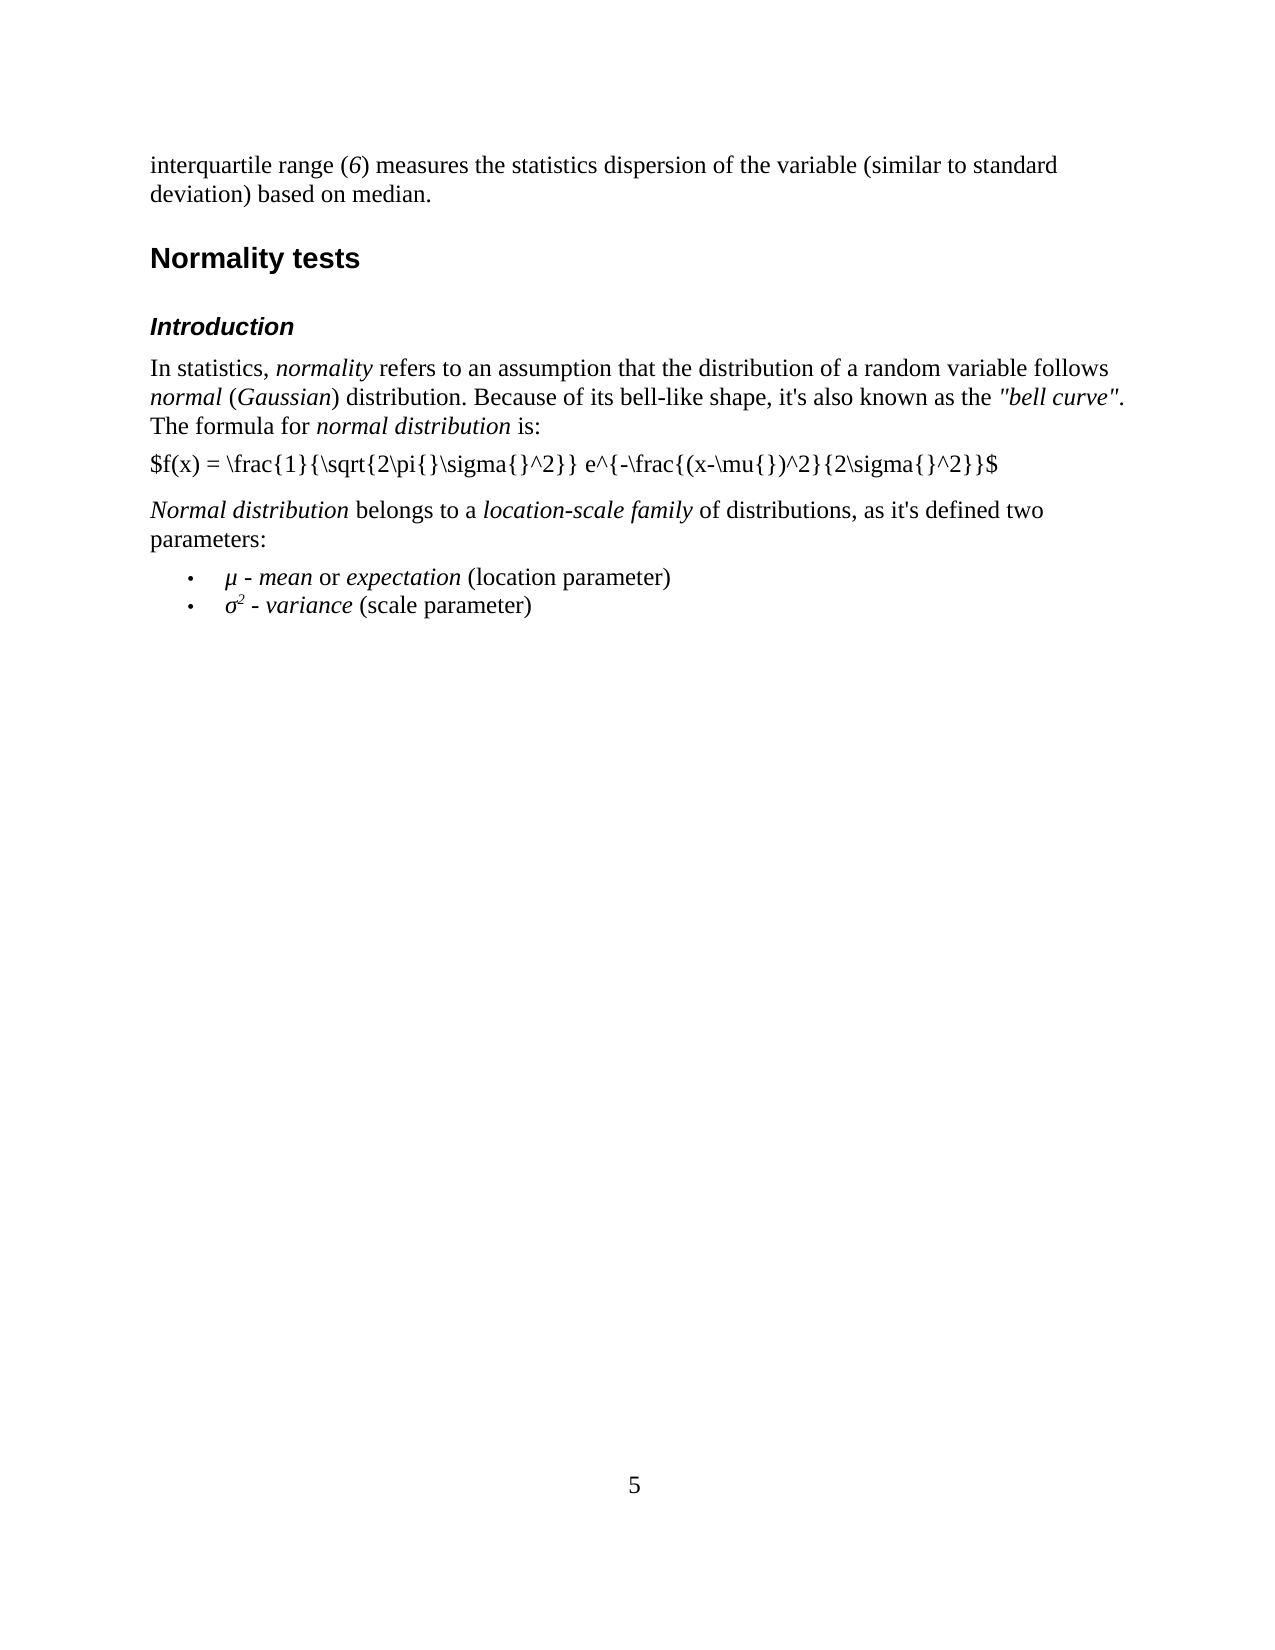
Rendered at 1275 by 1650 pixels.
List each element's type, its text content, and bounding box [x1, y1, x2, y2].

list μ - mean or expectation (location parameter) [187, 562, 1125, 591]
subtitle Normality tests [150, 241, 1125, 275]
text interquartile range (6) measures the statistics dispersion of the variable (similar to standard deviation) based on median. [150, 150, 1125, 207]
list σ2 - variance (scale parameter) [187, 591, 1125, 619]
text In statistics, normality refers to an assumption that the distribution of a random variable follows normal (Gaussian) distribution. Because of its bell-like shape, it's also known as the "bell curve". The formula for normal distribution is: [150, 353, 1125, 440]
text Normal distribution belongs to a location-scale family of distributions, as it's defined two parameters: [150, 495, 1125, 553]
text $f(x) = \frac{1}{\sqrt{2\pi{}\sigma{}^2}} e^{-\frac{(x-\mu{})^2}{2\sigma{}^2}}$ [150, 449, 1125, 477]
subtitle Introduction [150, 312, 1125, 341]
